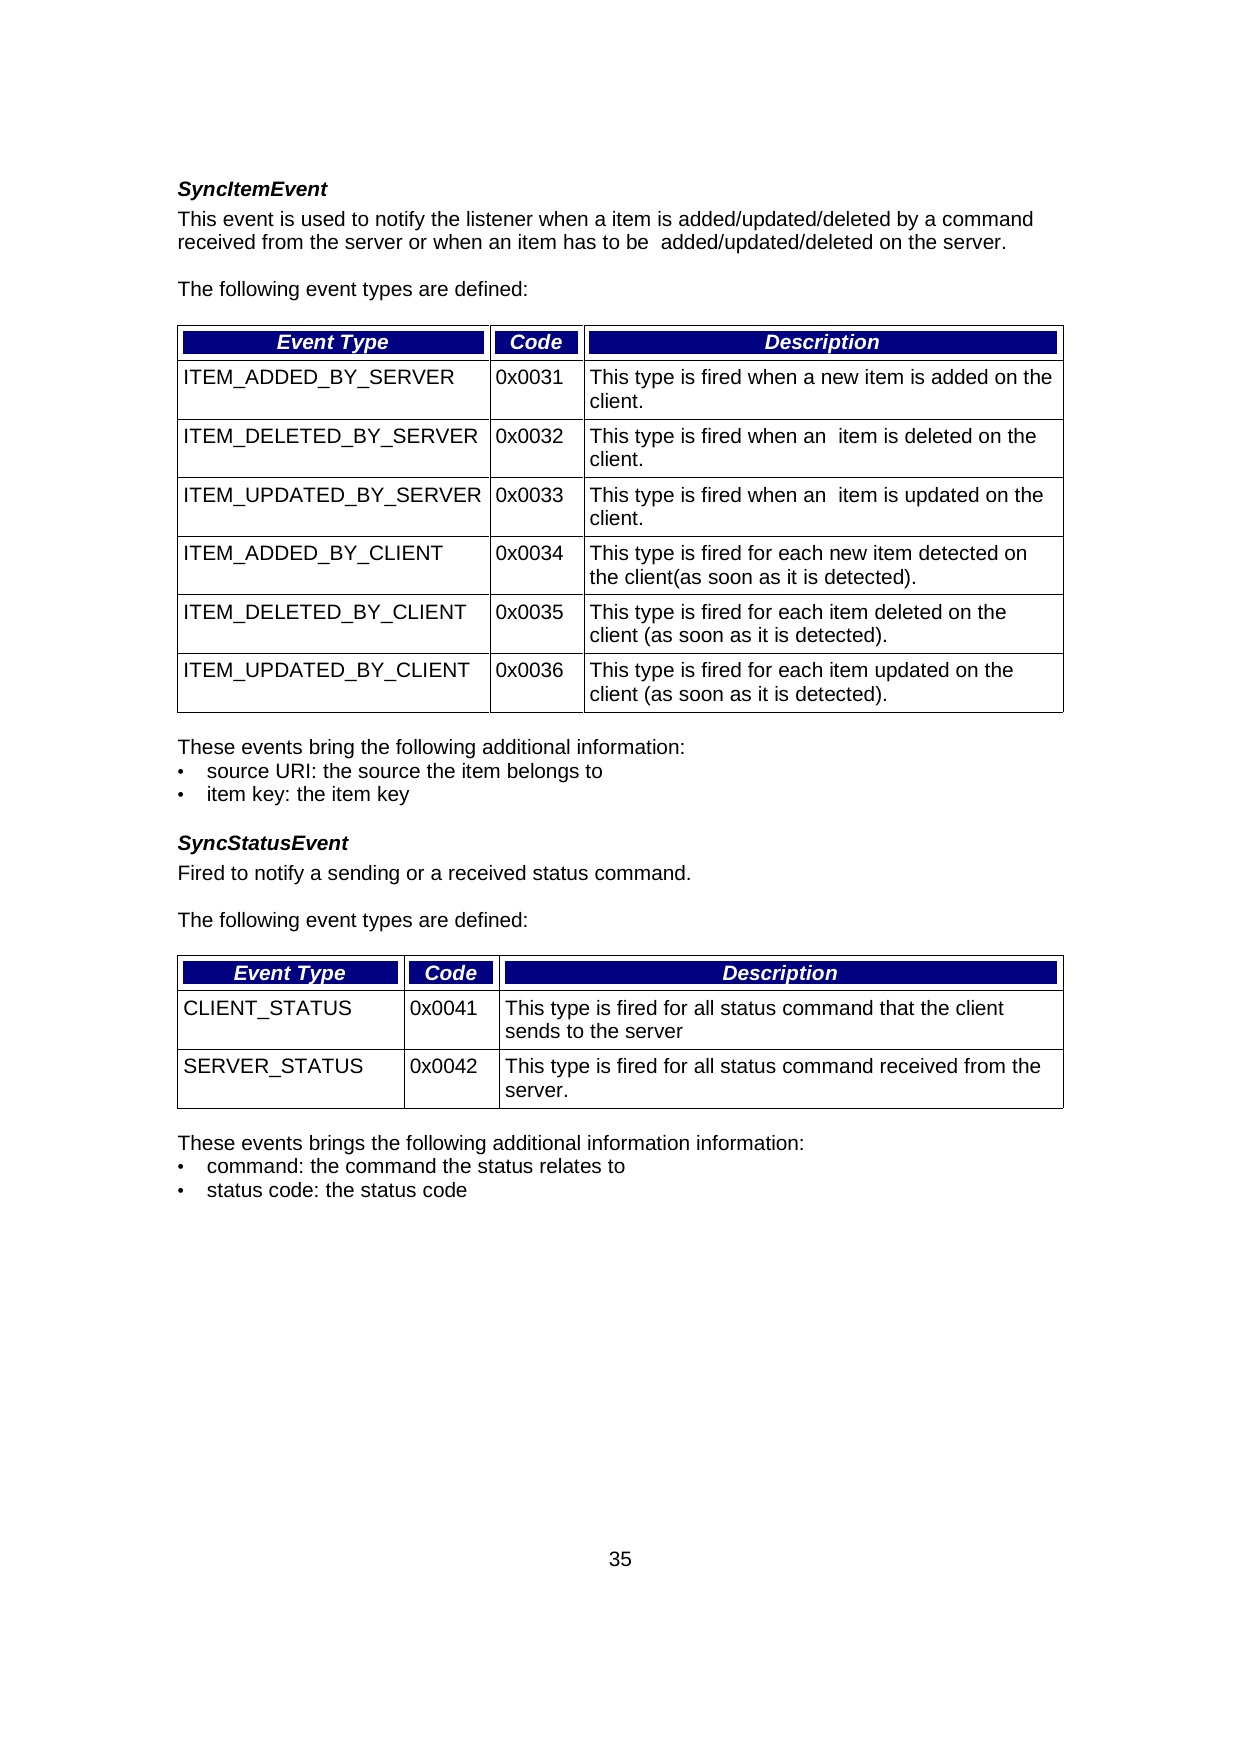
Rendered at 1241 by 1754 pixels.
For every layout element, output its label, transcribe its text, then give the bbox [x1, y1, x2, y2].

table_header Code [491, 326, 583, 360]
table_cell ITEM_ADDED_BY_CLIENT [178, 537, 489, 594]
table_cell ITEM_UPDATED_BY_CLIENT [178, 654, 489, 712]
table_cell This type is fired for all status command received from the server. [500, 1050, 1063, 1108]
table_header Description [585, 326, 1063, 360]
table_cell This type is fired for all status command that the client sends to the server [500, 991, 1063, 1049]
subtitle SyncStatusEvent [177, 831, 1063, 855]
table_cell This type is fired when an item is updated on the client. [585, 478, 1063, 536]
text Fired to notify a sending or a received status command. [177, 861, 1063, 884]
table_cell ITEM_UPDATED_BY_SERVER [178, 478, 489, 536]
table_cell This type is fired for each item updated on the client (as soon as it is detected). [585, 654, 1063, 712]
table_cell 0x0042 [405, 1050, 499, 1108]
list source URI: the source the item belongs to [177, 759, 1063, 783]
table_cell 0x0031 [491, 361, 583, 419]
text This event is used to notify the listener when a item is added/updated/deleted by a command received from the server or when an item has to be added/updated/deleted on the server. [177, 207, 1063, 254]
table_cell 0x0041 [405, 991, 499, 1049]
table_cell ITEM_DELETED_BY_CLIENT [178, 595, 489, 653]
table_header Description [500, 956, 1063, 990]
list command: the command the status relates to [177, 1155, 1063, 1178]
list status code: the status code [177, 1178, 1063, 1202]
table_header Event Type [178, 956, 404, 990]
table_cell ITEM_DELETED_BY_SERVER [178, 420, 489, 477]
text These events brings the following additional information information: [177, 1131, 1063, 1155]
table_cell SERVER_STATUS [178, 1050, 404, 1108]
table_cell 0x0032 [491, 420, 583, 477]
table_cell This type is fired for each item deleted on the client (as soon as it is detected). [585, 595, 1063, 653]
table_cell This type is fired when a new item is added on the client. [585, 361, 1063, 419]
table_cell 0x0033 [491, 478, 583, 536]
text These events bring the following additional information: [177, 736, 1063, 759]
text The following event types are defined: [177, 908, 1063, 932]
table_cell This type is fired when an item is deleted on the client. [585, 420, 1063, 477]
subtitle SyncItemEvent [177, 177, 1063, 201]
table_cell This type is fired for each new item detected on the client(as soon as it is detected). [585, 537, 1063, 594]
table_cell 0x0034 [491, 537, 583, 594]
list item key: the item key [177, 783, 1063, 806]
table_cell 0x0036 [491, 654, 583, 712]
text The following event types are defined: [177, 278, 1063, 301]
table_cell CLIENT_STATUS [178, 991, 404, 1049]
table_cell ITEM_ADDED_BY_SERVER [178, 361, 489, 419]
table_header Code [405, 956, 499, 990]
table_cell 0x0035 [491, 595, 583, 653]
table_header Event Type [178, 326, 489, 360]
